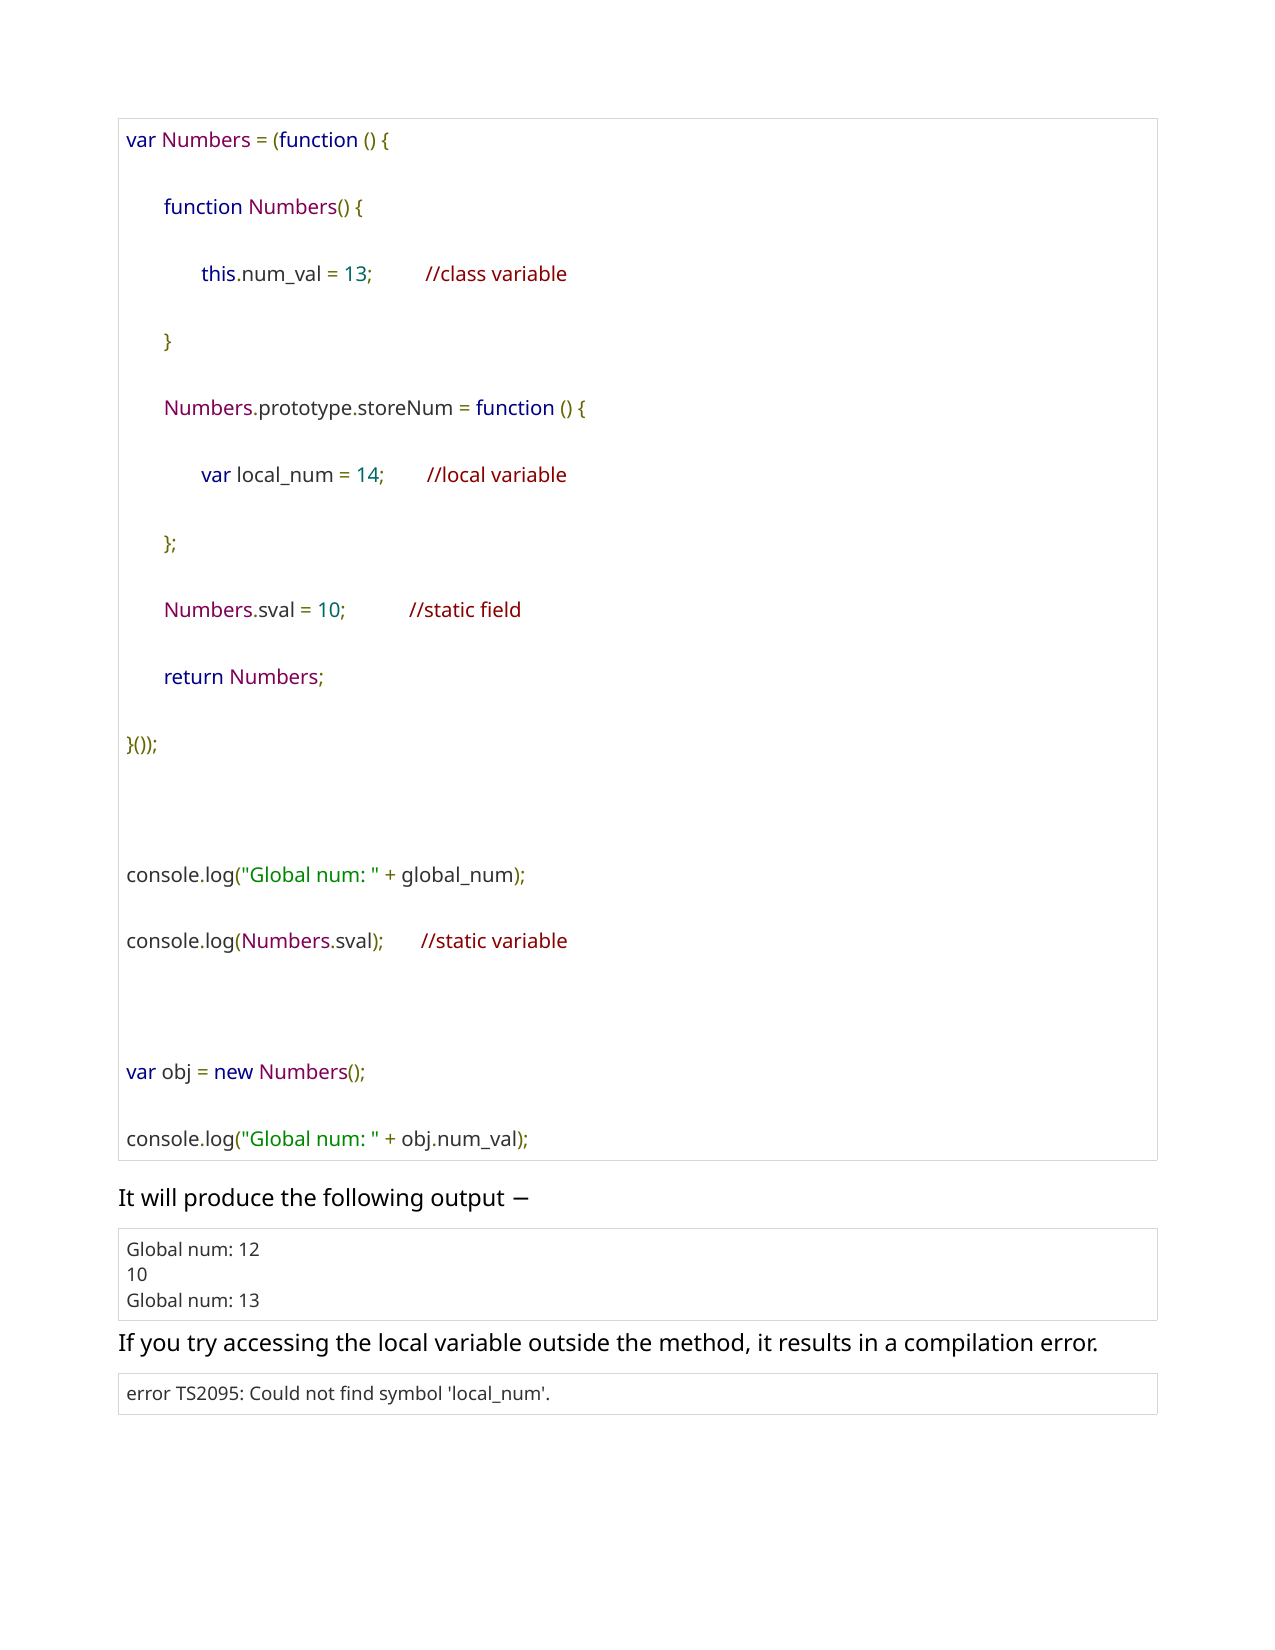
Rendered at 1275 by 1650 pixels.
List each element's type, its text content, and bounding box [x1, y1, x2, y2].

text var Numbers = (function () { [119, 119, 1157, 154]
text 10 [119, 1253, 1157, 1279]
text console.log("Global num: " + obj.num_val); [119, 1117, 1157, 1160]
text Numbers.sval = 10; //static field [119, 587, 1157, 623]
text console.log(Numbers.sval); //static variable [119, 919, 1157, 955]
text var local_num = 14; //local variable [119, 453, 1157, 489]
text error TS2095: Could not find symbol 'local_num'. [119, 1374, 1157, 1414]
text console.log("Global num: " + global_num); [119, 852, 1157, 888]
text function Numbers() { [119, 185, 1157, 221]
text }; [119, 520, 1157, 556]
text If you try accessing the local variable outside the method, it results in a compilation error. [118, 1321, 1157, 1358]
text Global num: 12 [119, 1229, 1157, 1253]
text } [119, 319, 1157, 355]
text Numbers.prototype.storeNum = function () { [119, 386, 1157, 422]
text return Numbers; [119, 654, 1157, 690]
text Global num: 13 [119, 1279, 1157, 1320]
text this.num_val = 13; //class variable [119, 252, 1157, 288]
text var obj = new Numbers(); [119, 1050, 1157, 1086]
text }()); [119, 722, 1157, 757]
text It will produce the following output − [118, 1176, 1157, 1213]
